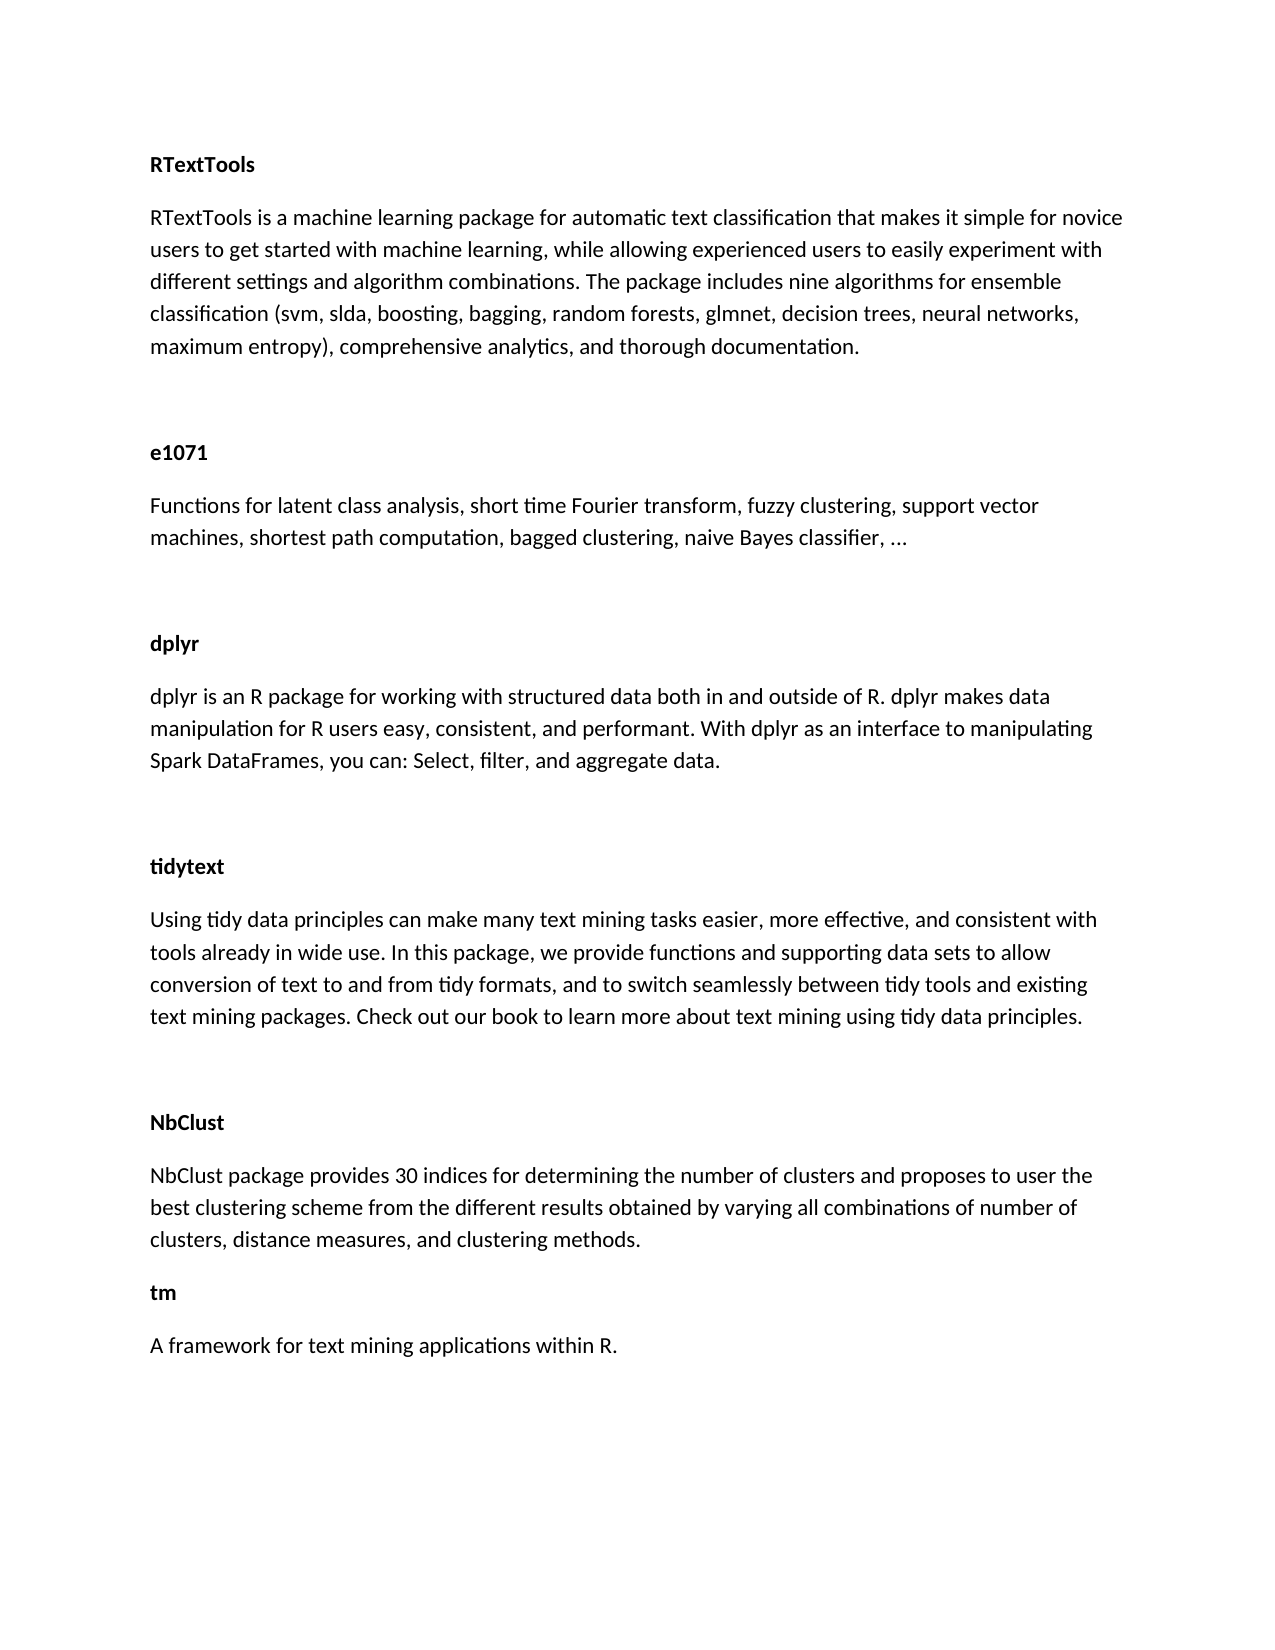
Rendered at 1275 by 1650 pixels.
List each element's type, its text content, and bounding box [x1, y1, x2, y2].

text Using tidy data principles can make many text mining tasks easier, more effective, and consistent with tools already in wide use. In this package, we provide functions and supporting data sets to allow conversion of text to and from tidy formats, and to switch seamlessly between tidy tools and existing text mining packages. Check out our book to learn more about text mining using tidy data principles. [150, 906, 1125, 1030]
text RTextTools is a machine learning package for automatic text classification that makes it simple for novice users to get started with machine learning, while allowing experienced users to easily experiment with different settings and algorithm combinations. The package includes nine algorithms for ensemble classification (svm, slda, boosting, bagging, random forests, glmnet, decision trees, neural networks, maximum entropy), comprehensive analytics, and thorough documentation. [150, 203, 1125, 360]
text tidytext [150, 852, 1125, 881]
text tm [150, 1278, 1125, 1307]
text e1071 [150, 438, 1125, 466]
text dplyr [150, 629, 1125, 657]
text RTextTools [150, 150, 1125, 178]
text NbClust package provides 30 indices for determining the number of clusters and proposes to user the best clustering scheme from the different results obtained by varying all combinations of number of clusters, distance measures, and clustering methods. [150, 1161, 1125, 1253]
text NbClust [150, 1108, 1125, 1136]
text dplyr is an R package for working with structured data both in and outside of R. dplyr makes data manipulation for R users easy, consistent, and performant. With dplyr as an interface to manipulating Spark DataFrames, you can: Select, filter, and aggregate data. [150, 682, 1125, 774]
text A framework for text mining applications within R. [150, 1332, 1125, 1359]
text Functions for latent class analysis, short time Fourier transform, fuzzy clustering, support vector machines, shortest path computation, bagged clustering, naive Bayes classifier, ... [150, 491, 1125, 551]
